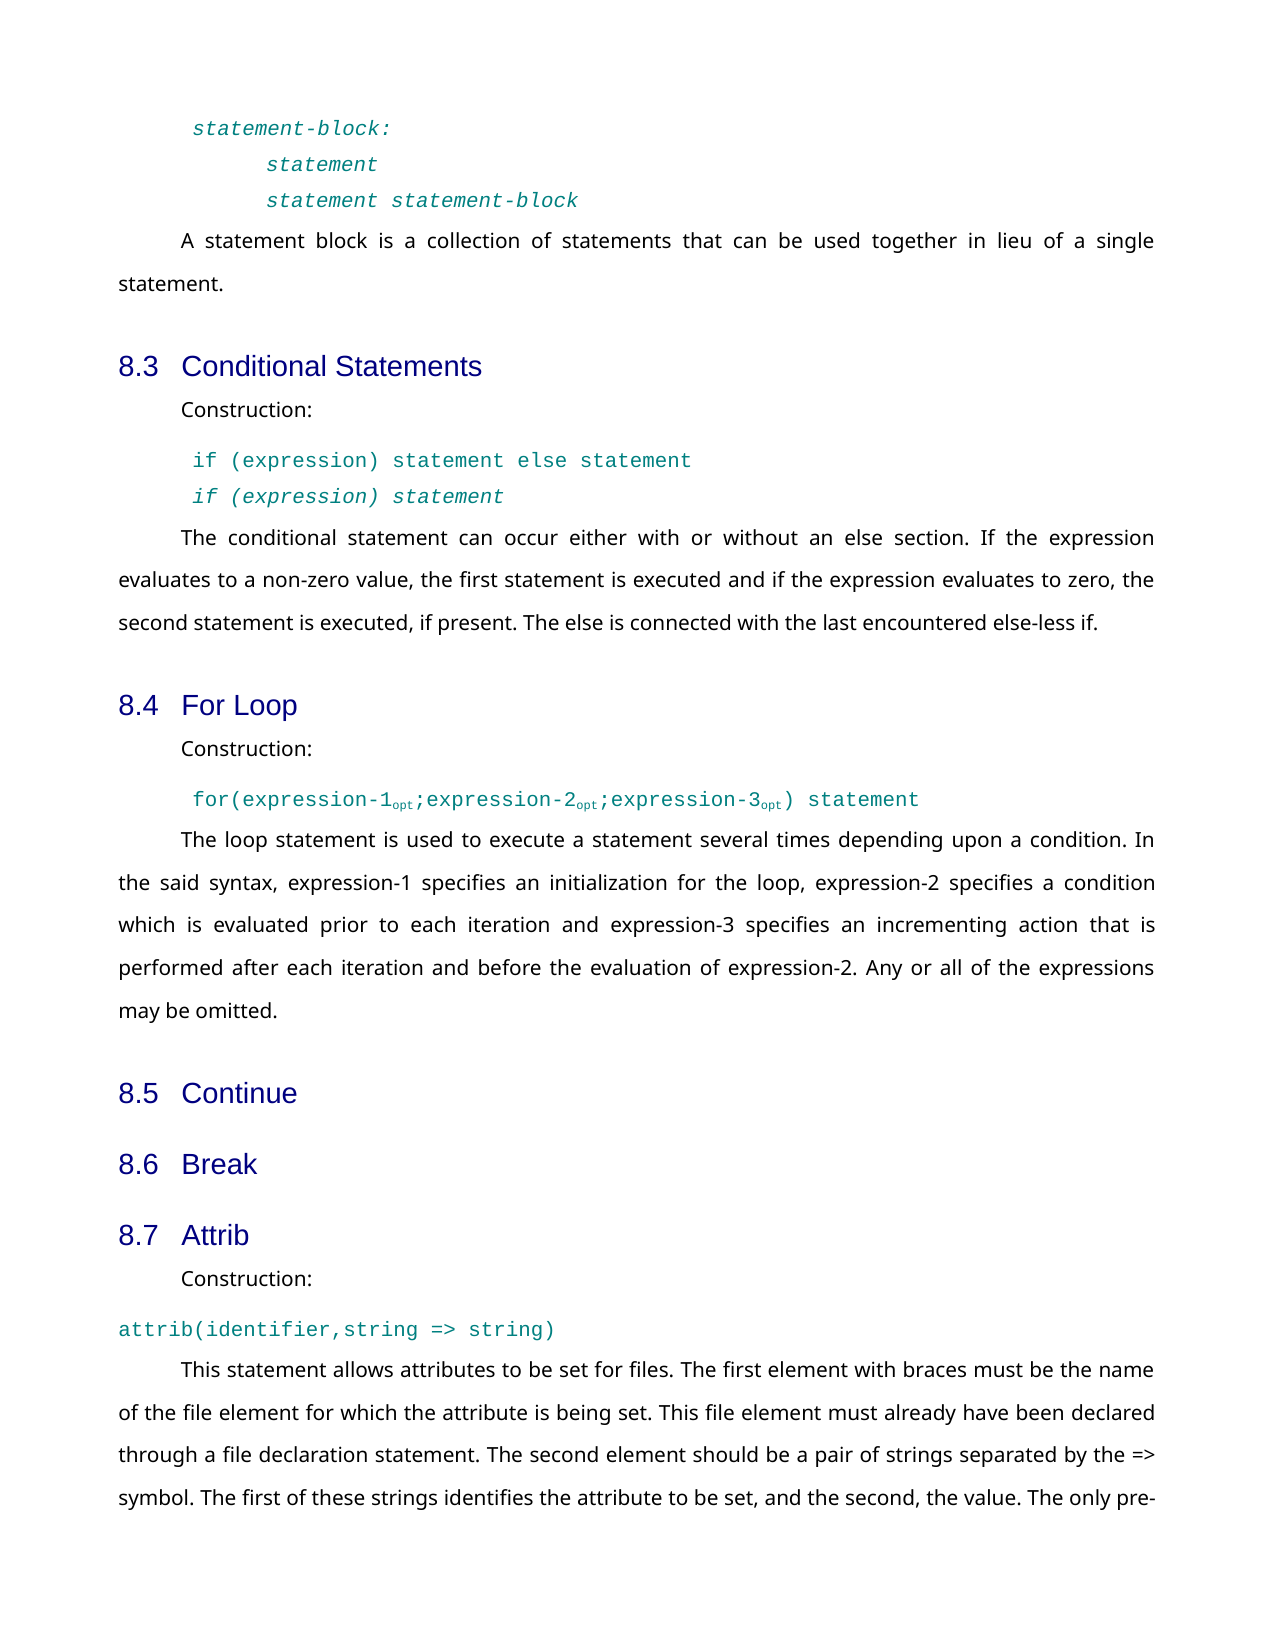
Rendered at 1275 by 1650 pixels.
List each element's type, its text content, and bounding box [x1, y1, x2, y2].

text A statement block is a collection of statements that can be used together in lieu of a single statement. [118, 227, 1157, 298]
text Construction: [118, 1264, 1157, 1292]
text statement statement-block [118, 190, 1157, 214]
text if (expression) statement else statement [118, 450, 1157, 474]
subtitle Attrib [118, 1218, 1157, 1251]
text The loop statement is used to execute a statement several times depending upon a condition. In the said syntax, expression-1 specifies an initialization for the loop, expression-2 specifies a condition which is evaluated prior to each iteration and expression-3 specifies an incrementing action that is performed after each iteration and before the evaluation of expression-2. Any or all of the expressions may be omitted. [118, 825, 1157, 1024]
text statement [118, 154, 1157, 178]
text This statement allows attributes to be set for files. The first element with braces must be the name of the file element for which the attribute is being set. This file element must already have been declared through a file declaration statement. The second element should be a pair of strings separated by the => symbol. The first of these strings identifies the attribute to be set, and the second, the value. The only pre- [118, 1355, 1157, 1511]
subtitle Conditional Statements [118, 349, 1157, 383]
text for(expression-1opt;expression-2opt;expression-3opt) statement [118, 789, 1157, 813]
text attrib(identifier,string => string) [118, 1319, 1157, 1343]
subtitle Continue [118, 1076, 1157, 1109]
text Construction: [118, 395, 1157, 424]
subtitle Break [118, 1147, 1157, 1180]
text Construction: [118, 734, 1157, 762]
text statement-block: [118, 118, 1157, 142]
text The conditional statement can occur either with or without an else section. If the expression evaluates to a non-zero value, the first statement is executed and if the expression evaluates to zero, the second statement is executed, if present. The else is connected with the last encountered else-less if. [118, 523, 1157, 636]
text if (expression) statement [118, 487, 1157, 510]
subtitle For Loop [118, 688, 1157, 722]
